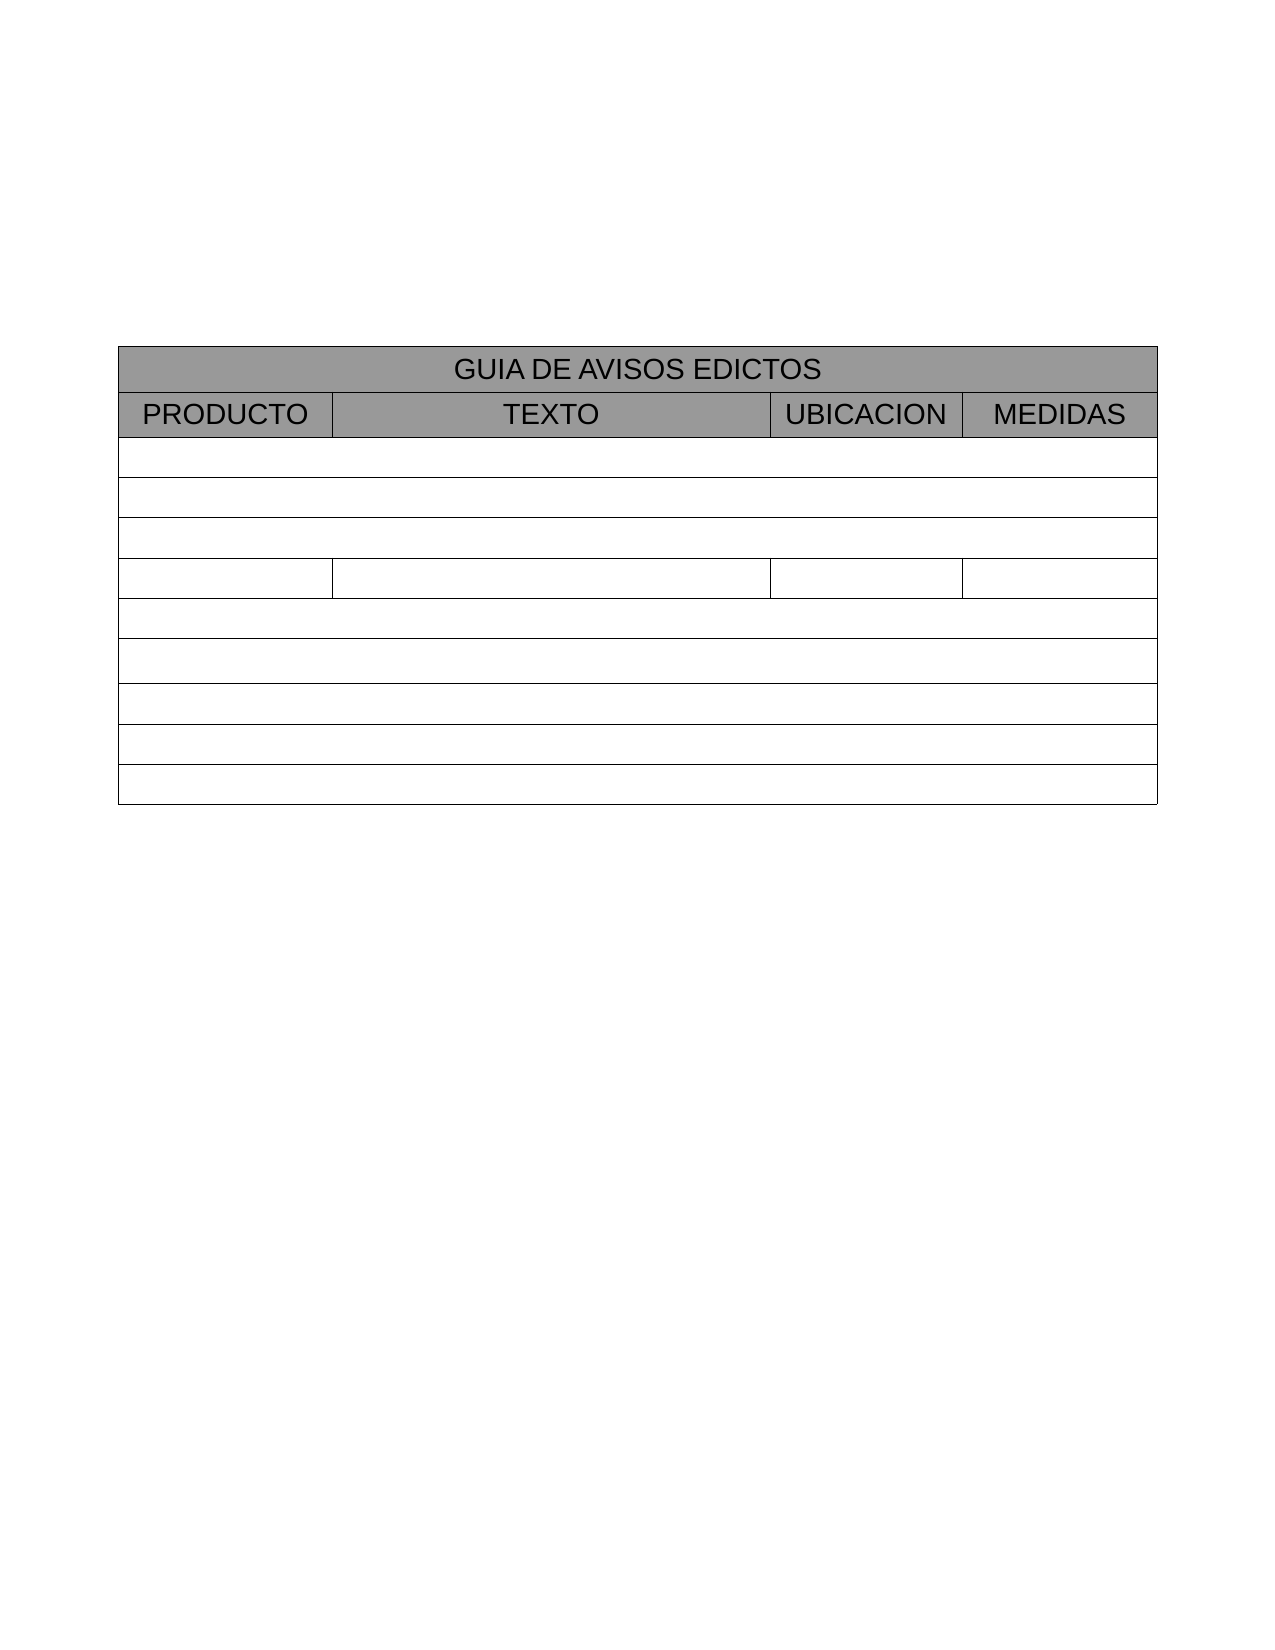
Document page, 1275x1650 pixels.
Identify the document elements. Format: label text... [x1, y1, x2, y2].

table_cell </when> [119, 599, 1157, 638]
table_cell <for each="p in edicion['edicion'].publicacionesDiario"> [119, 438, 1157, 477]
table_cell PRODUCTO [119, 393, 332, 437]
table_cell MEDIDAS [963, 393, 1157, 437]
table_cell <p.descrip.split('TEXTO:')[-1]> [333, 559, 770, 598]
table_cell TEXTO [333, 393, 770, 437]
table_cell <p.medidas> [963, 559, 1157, 598]
table_cell </otherwise> [119, 684, 1157, 723]
table_cell <choose test=""> [119, 478, 1157, 517]
table_cell </choose> [119, 725, 1157, 764]
table_cell <when test="p.producto.category.name == 'Edicto'"> [119, 518, 1157, 558]
table_cell <p.ubicacion> [771, 559, 962, 598]
table_cell <p.producto.name> [119, 559, 332, 598]
table_cell UBICACION [771, 393, 962, 437]
table_cell <otherwise test=""> [119, 639, 1157, 683]
table_cell </for> [119, 765, 1157, 804]
table_header GUIA DE AVISOS EDICTOS [119, 347, 1157, 392]
